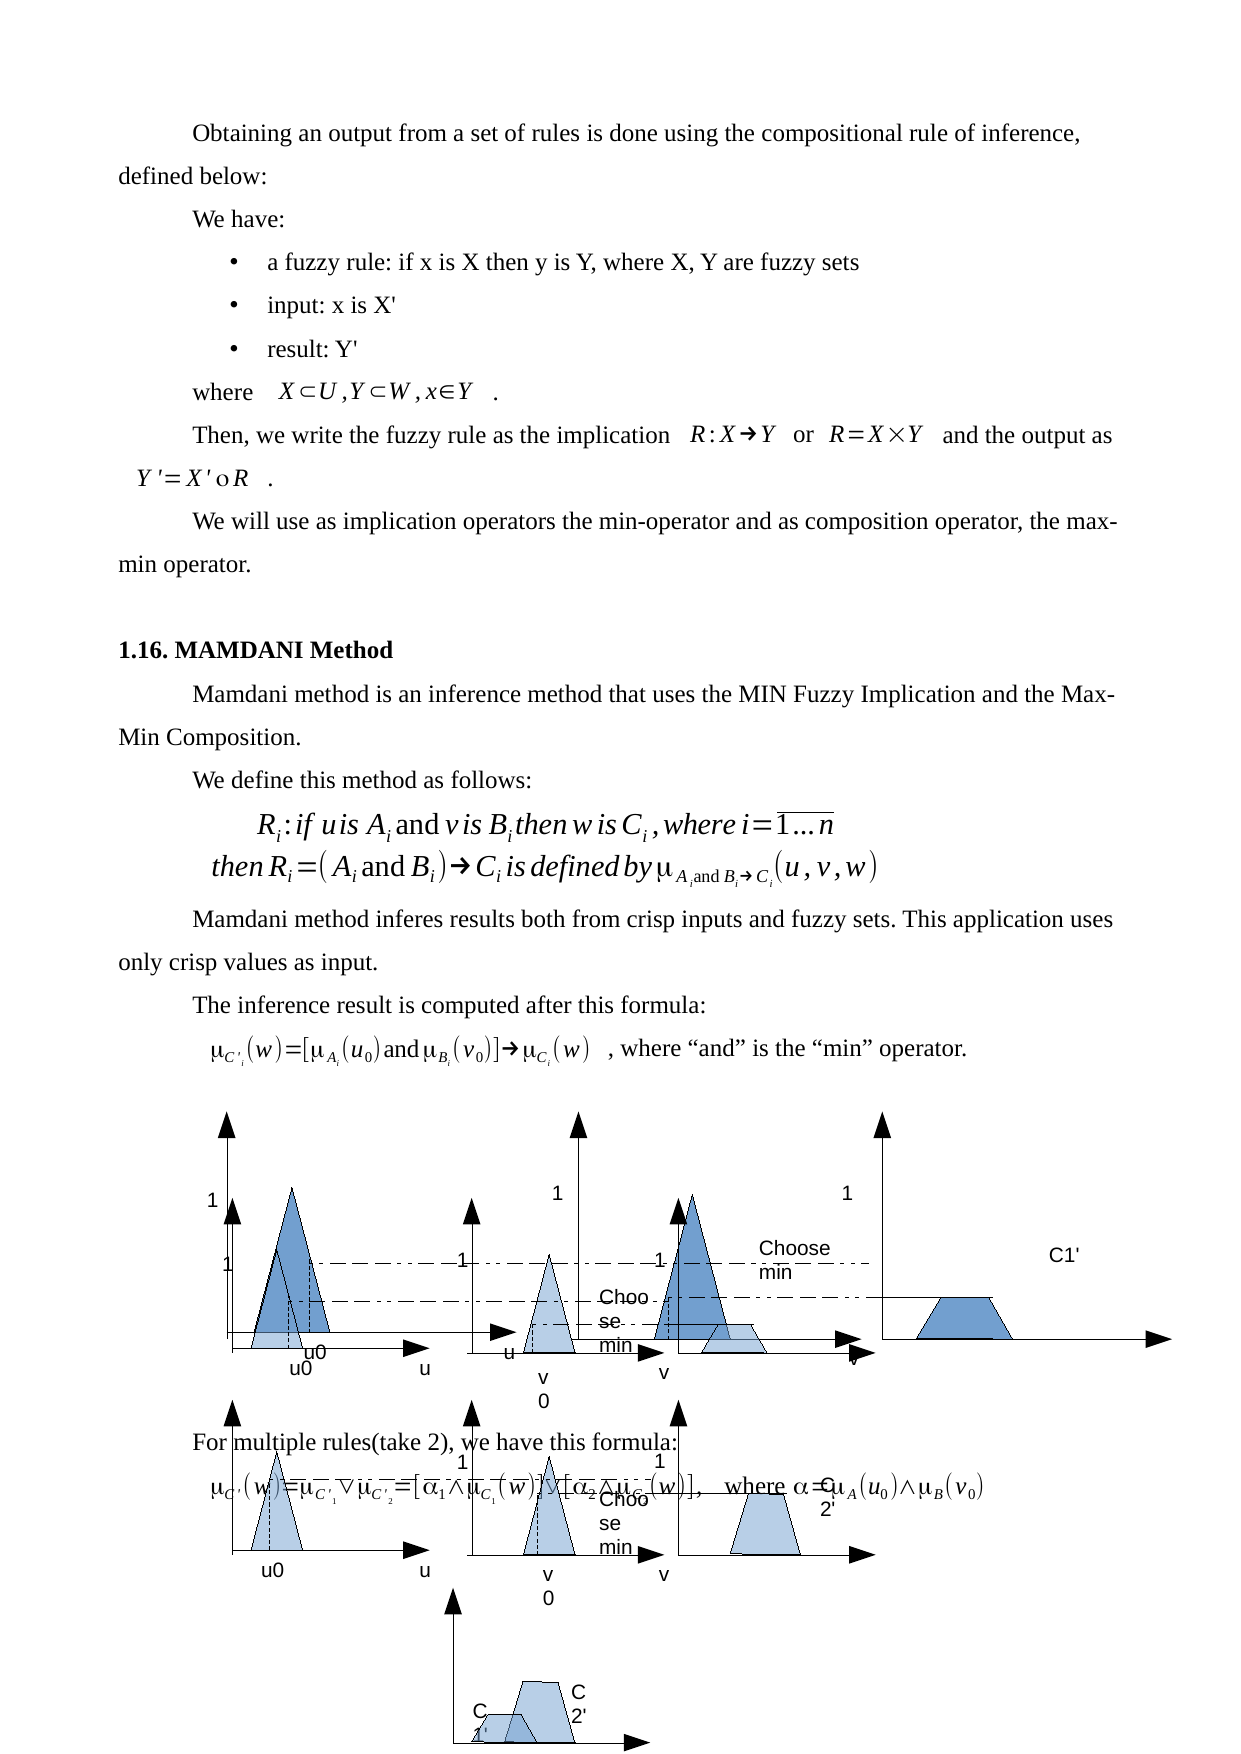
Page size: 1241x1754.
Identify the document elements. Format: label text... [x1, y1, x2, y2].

text Mamdani method is an inference method that uses the MIN Fuzzy Implication and the Max-Min Composition. [118, 679, 1122, 751]
text For multiple rules(take 2), we have this formula: [118, 1427, 232, 1456]
text where . [118, 377, 1122, 406]
list a fuzzy rule: if x is X then y is Y, where X, Y are fuzzy sets [229, 247, 1122, 276]
text 1.16. MAMDANI Method [118, 636, 1122, 664]
text Mamdani method inferes results both from crisp inputs and fuzzy sets. This application uses only crisp values as input. [118, 904, 1122, 976]
text We will use as implication operators the min-operator and as composition operator, the max-min operator. [118, 506, 1122, 578]
text The inference result is computed after this formula: [118, 990, 1122, 1019]
text For multiple rules(take 2), we have this formula: [679, 1427, 1122, 1456]
text For multiple rules(take 2), we have this formula: [473, 1427, 678, 1456]
list result: Y' [229, 334, 1122, 362]
text For multiple rules(take 2), we have this formula: [233, 1427, 472, 1456]
text Obtaining an output from a set of rules is done using the compositional rule of inference, defined below: [118, 118, 1122, 190]
text We have: [118, 204, 1122, 233]
list input: x is X' [229, 291, 1122, 319]
text Then, we write the fuzzy rule as the implicationand the output as . [118, 420, 1122, 492]
text We define this method as follows: [118, 765, 1122, 794]
text , where “and” is the “min” operator. [118, 1033, 1122, 1068]
